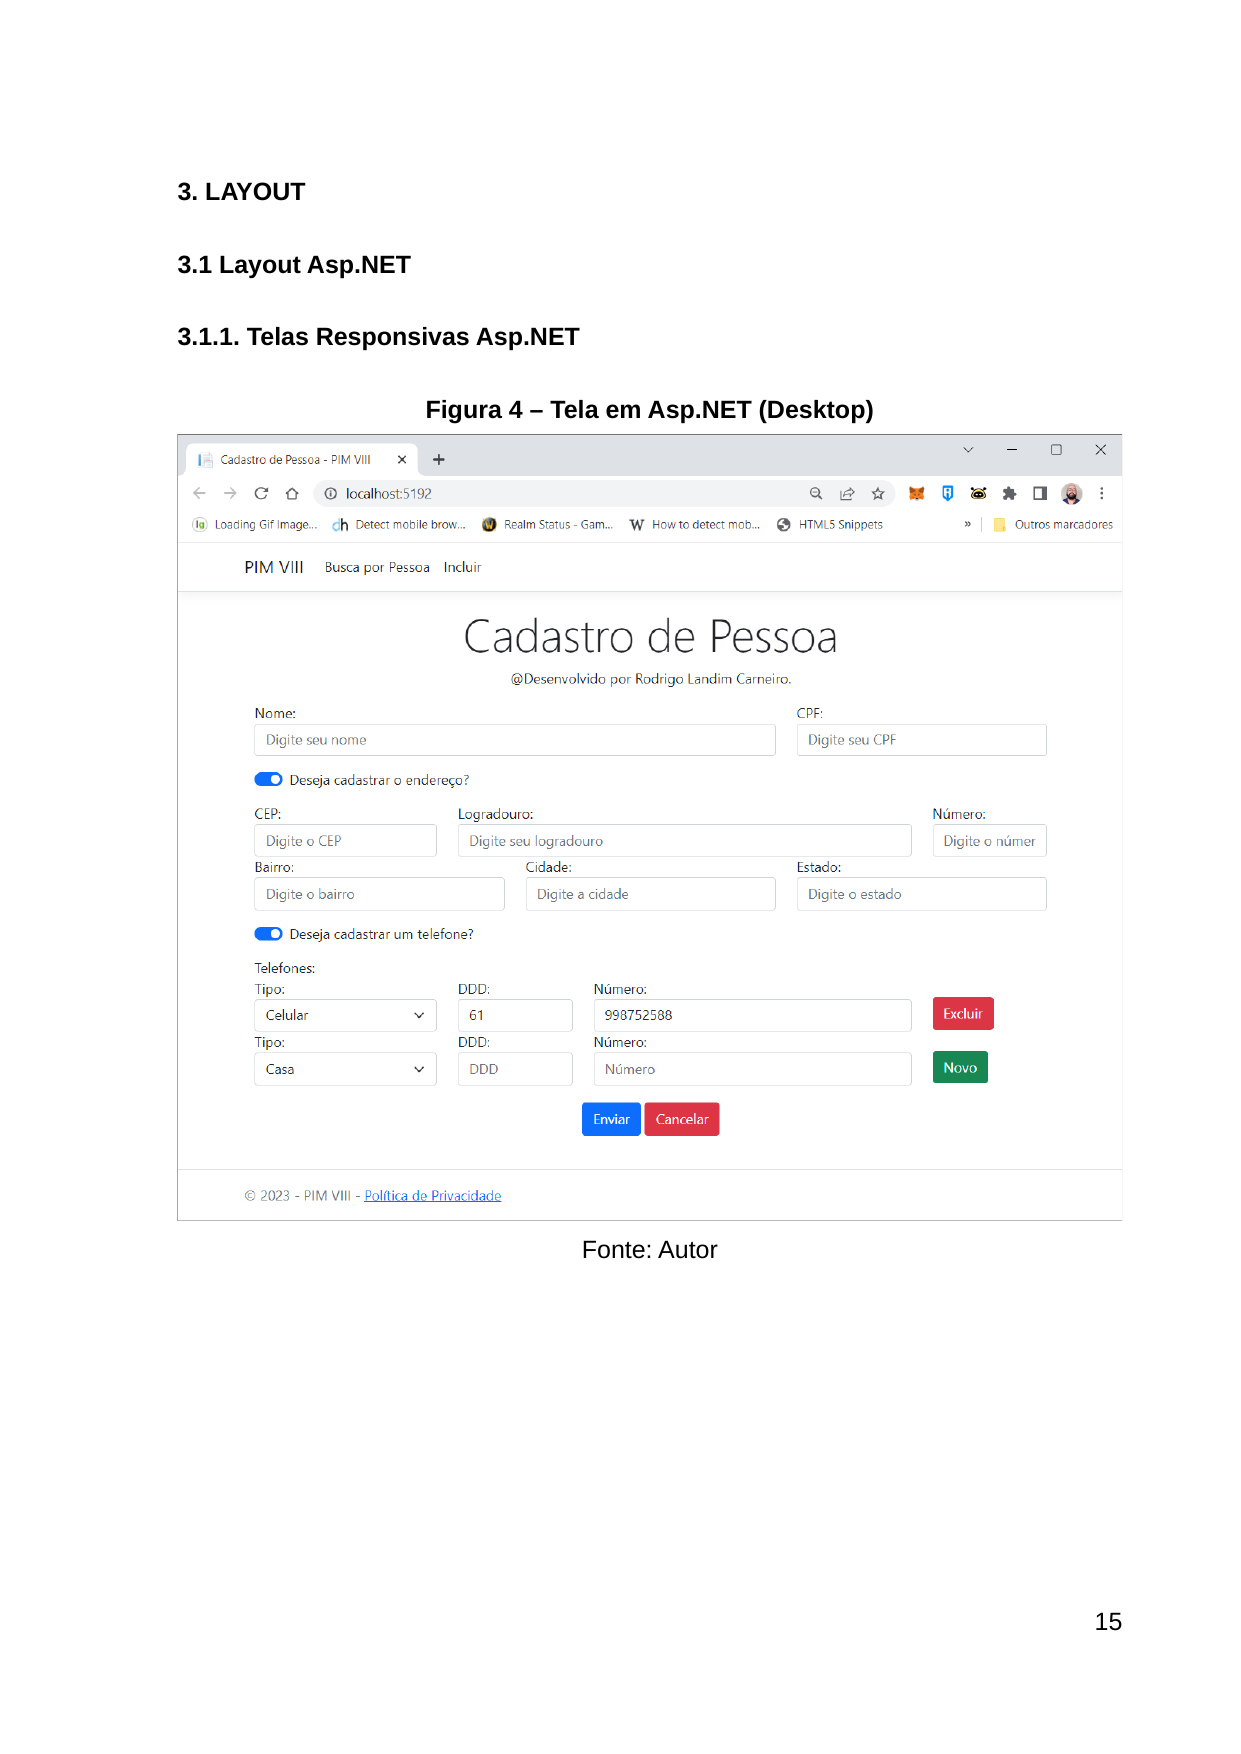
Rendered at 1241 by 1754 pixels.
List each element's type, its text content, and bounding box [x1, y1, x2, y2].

picture [177, 434, 1123, 1221]
text Figura 4 – Tela em Asp.NET (Desktop) [177, 395, 1122, 424]
text 3.1 Layout Asp.NET [177, 250, 1122, 278]
text 3. LAYOUT [177, 177, 1122, 206]
text Fonte: Autor [177, 1221, 1122, 1264]
text 3.1.1. Telas Responsivas Asp.NET [177, 322, 1122, 351]
